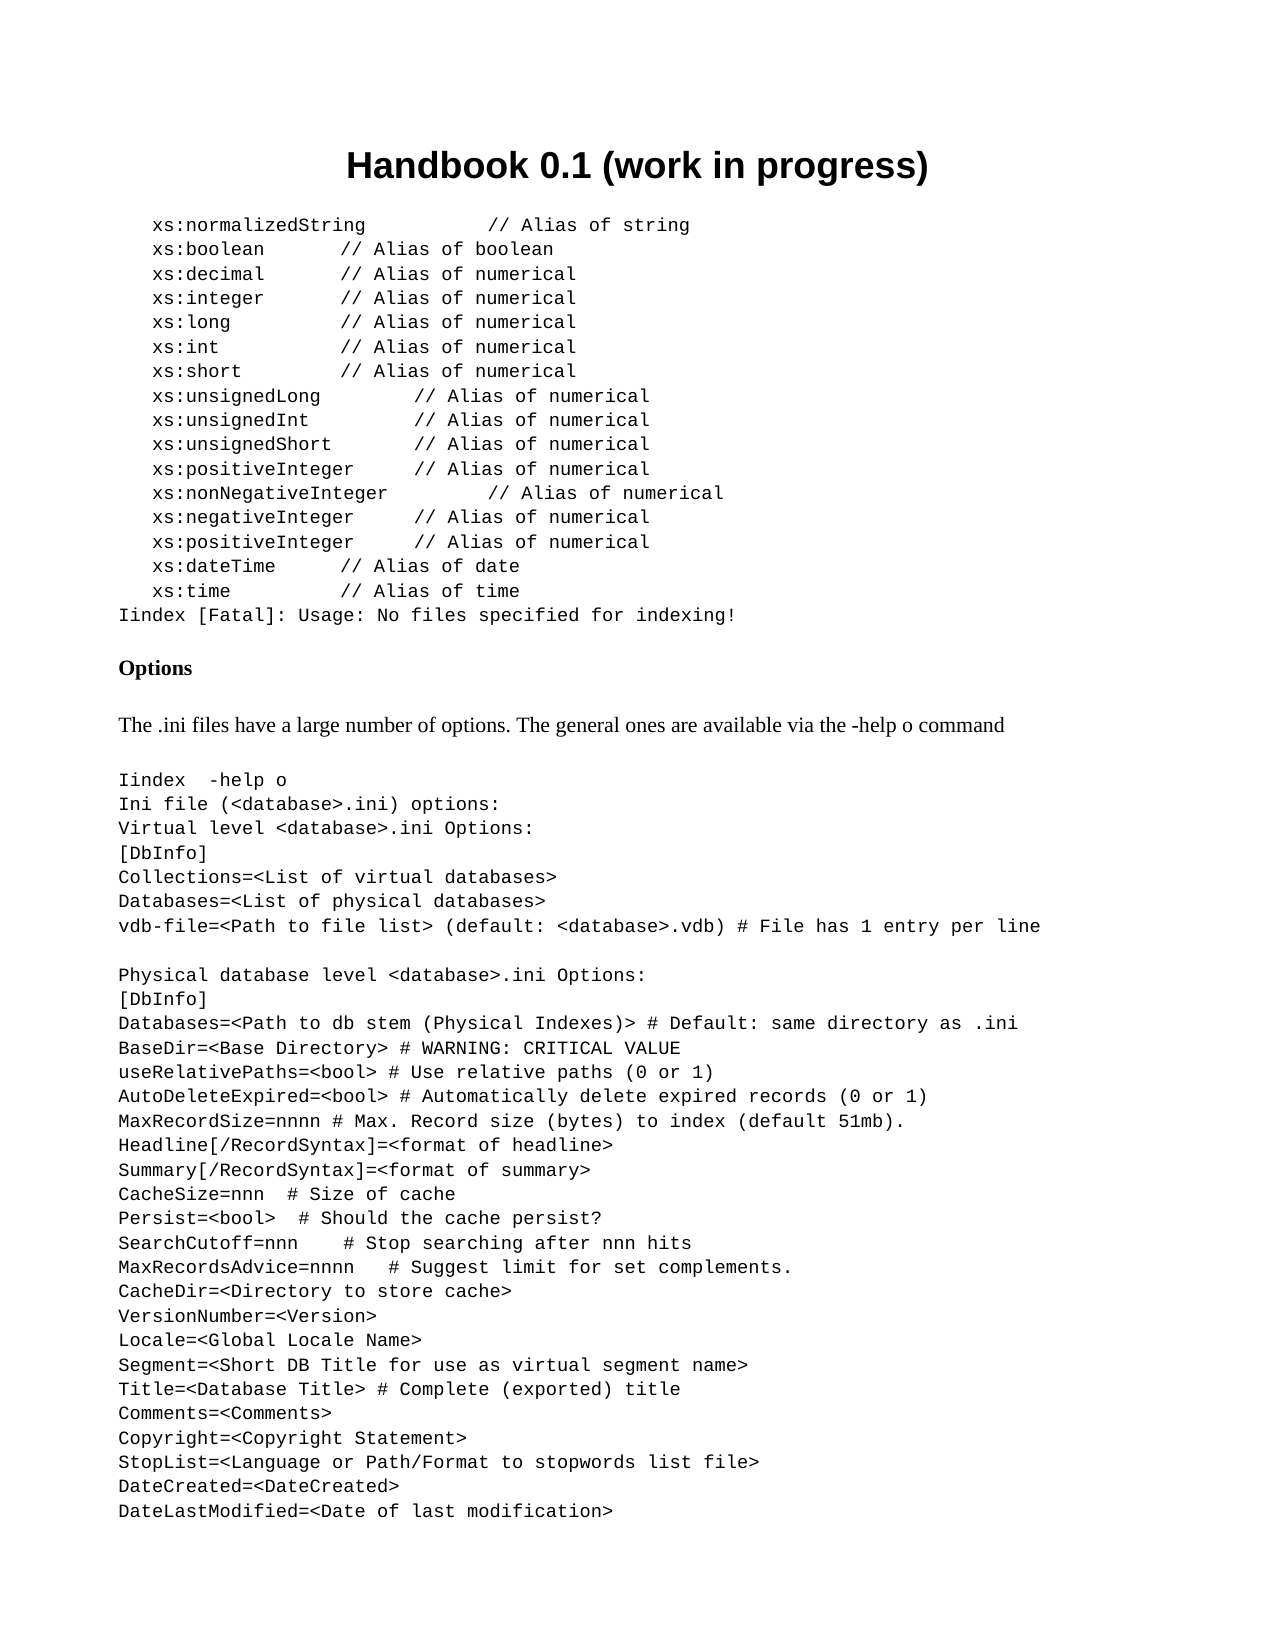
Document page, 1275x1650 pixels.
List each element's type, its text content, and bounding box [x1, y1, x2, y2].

text Headline[/RecordSyntax]=<format of headline> [118, 1136, 1157, 1157]
text xs:integer // Alias of numerical [118, 289, 1157, 310]
text xs:negativeInteger // Alias of numerical [118, 508, 1157, 529]
text xs:unsignedLong // Alias of numerical [118, 386, 1157, 408]
text xs:unsignedShort // Alias of numerical [118, 435, 1157, 456]
text Copyright=<Copyright Statement> [118, 1428, 1157, 1450]
text xs:normalizedString // Alias of string [118, 216, 1157, 237]
text VersionNumber=<Version> [118, 1307, 1157, 1328]
text xs:unsignedInt // Alias of numerical [118, 411, 1157, 432]
text SearchCutoff=nnn # Stop searching after nnn hits [118, 1233, 1157, 1255]
text Iindex [Fatal]: Usage: No files specified for indexing! [118, 606, 1157, 627]
text xs:boolean // Alias of boolean [118, 240, 1157, 261]
text StopList=<Language or Path/Format to stopwords list file> [118, 1453, 1157, 1474]
text xs:short // Alias of numerical [118, 362, 1157, 383]
text DateCreated=<DateCreated> [118, 1477, 1157, 1498]
text CacheSize=nnn # Size of cache [118, 1185, 1157, 1206]
text Ini file (<database>.ini) options: [118, 795, 1157, 816]
text xs:decimal // Alias of numerical [118, 264, 1157, 286]
text Virtual level <database>.ini Options: [118, 819, 1157, 840]
text DateLastModified=<Date of last modification> [118, 1502, 1157, 1523]
text Summary[/RecordSyntax]=<format of summary> [118, 1160, 1157, 1182]
text Segment=<Short DB Title for use as virtual segment name> [118, 1355, 1157, 1377]
text Options [118, 654, 1157, 680]
text xs:dateTime // Alias of date [118, 557, 1157, 578]
text xs:positiveInteger // Alias of numerical [118, 459, 1157, 481]
text [DbInfo] [118, 990, 1157, 1011]
text [DbInfo] [118, 843, 1157, 865]
text Databases=<Path to db stem (Physical Indexes)> # Default: same directory as .ini [118, 1014, 1157, 1035]
text Collections=<List of virtual databases> [118, 868, 1157, 889]
text xs:nonNegativeInteger // Alias of numerical [118, 484, 1157, 505]
text useRelativePaths=<bool> # Use relative paths (0 or 1) [118, 1063, 1157, 1084]
text AutoDeleteExpired=<bool> # Automatically delete expired records (0 or 1) [118, 1087, 1157, 1108]
text MaxRecordSize=nnnn # Max. Record size (bytes) to index (default 51mb). [118, 1112, 1157, 1133]
text BaseDir=<Base Directory> # WARNING: CRITICAL VALUE [118, 1038, 1157, 1060]
text vdb-file=<Path to file list> (default: <database>.vdb) # File has 1 entry per line [118, 917, 1157, 938]
text MaxRecordsAdvice=nnnn # Suggest limit for set complements. [118, 1258, 1157, 1279]
text Iindex -help o [118, 770, 1157, 792]
text Locale=<Global Locale Name> [118, 1331, 1157, 1352]
text Comments=<Comments> [118, 1404, 1157, 1425]
text Persist=<bool> # Should the cache persist? [118, 1209, 1157, 1230]
text The .ini files have a large number of options. The general ones are available via the -help o command [118, 712, 1157, 738]
text xs:long // Alias of numerical [118, 313, 1157, 334]
text Physical database level <database>.ini Options: [118, 965, 1157, 987]
text Title=<Database Title> # Complete (exported) title [118, 1380, 1157, 1401]
text xs:int // Alias of numerical [118, 338, 1157, 359]
text Databases=<List of physical databases> [118, 892, 1157, 913]
text xs:time // Alias of time [118, 581, 1157, 603]
text xs:positiveInteger // Alias of numerical [118, 533, 1157, 554]
text CacheDir=<Directory to store cache> [118, 1282, 1157, 1303]
